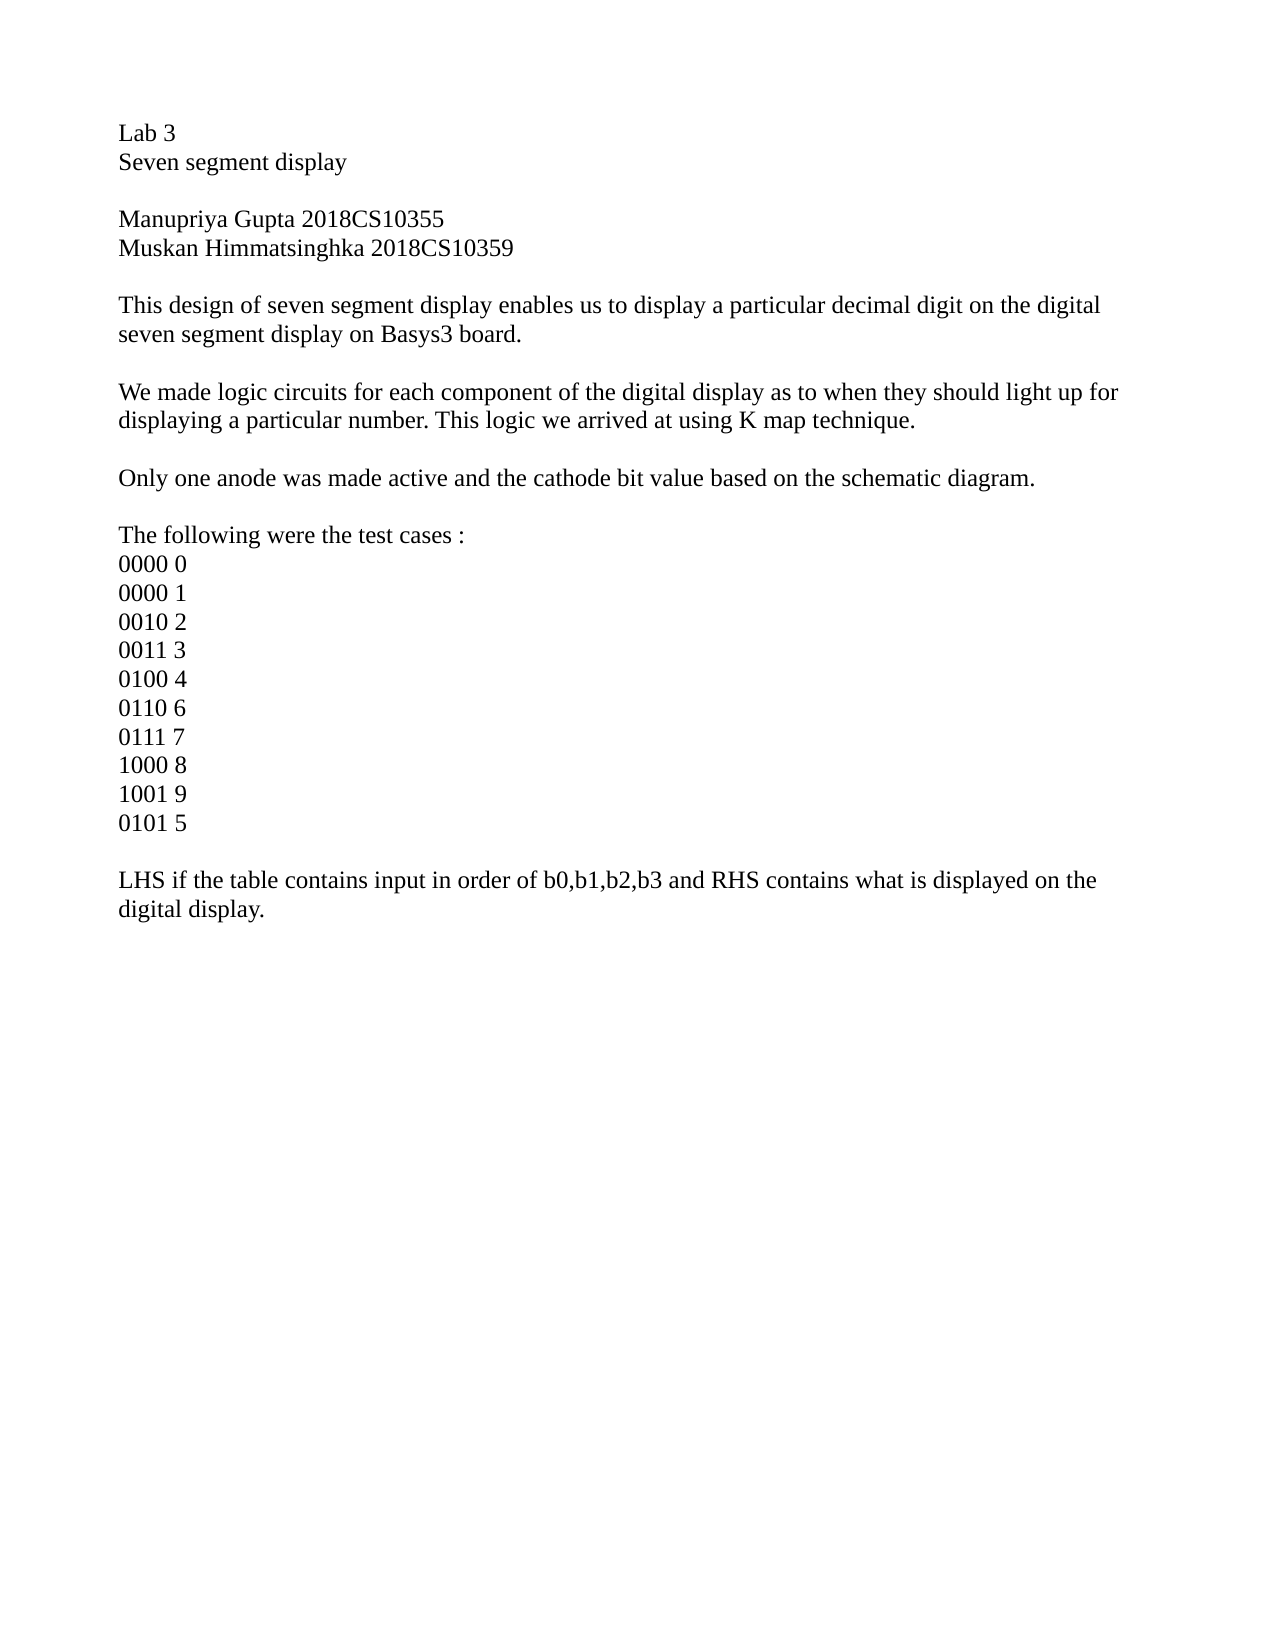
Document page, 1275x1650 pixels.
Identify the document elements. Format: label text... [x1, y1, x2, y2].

text 0011 3 0100 4 [118, 636, 1157, 693]
text Lab 3 Seven segment display Manupriya Gupta 2018CS10355 Muskan Himmatsinghka 2018CS10359 This design of seven segment display enables us to display a particular decimal digit on the digital seven segment display on Basys3 board. We made logic circuits for each component of the digital display as to when they should light up for displaying a particular number. This logic we arrived at using K map technique. Only one anode was made active and the cathode bit value based on the schematic diagram. The following were the test cases : 0000 0 [118, 118, 1157, 578]
text 0111 7 [118, 722, 1157, 751]
text 0110 6 [118, 693, 1157, 722]
text 1000 8 1001 9 0101 5 LHS if the table contains input in order of b0,b1,b2,b3 and RHS contains what is displayed on the digital display. [118, 751, 1157, 923]
text 0000 1 0010 2 [118, 578, 1157, 636]
